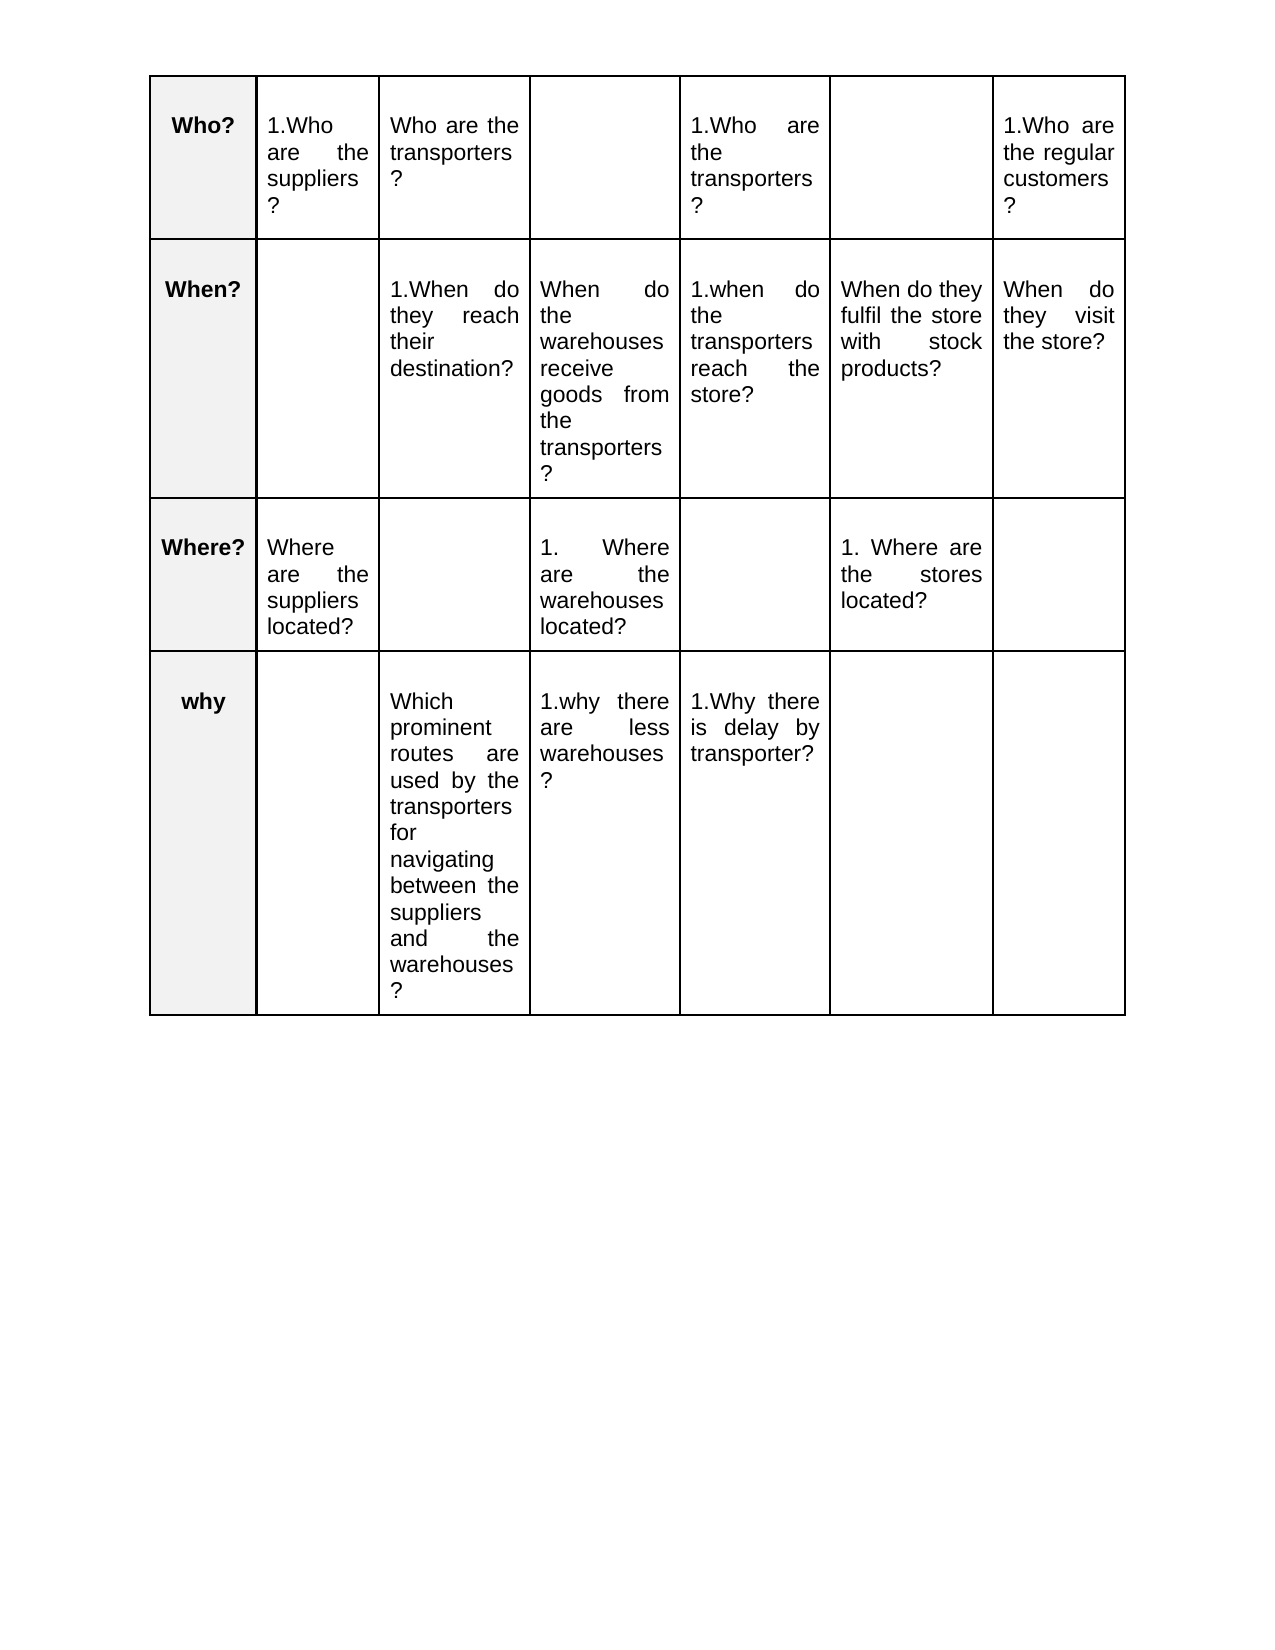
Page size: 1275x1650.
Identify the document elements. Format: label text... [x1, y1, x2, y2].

table_cell 1.when do the transporters reach the store? [681, 240, 829, 497]
table_cell [258, 240, 378, 497]
table_cell 1. Where are the stores located? [831, 499, 992, 650]
table_cell why [151, 652, 255, 1014]
table_cell [831, 77, 992, 238]
table_cell Who are the transporters? [380, 77, 529, 238]
table_cell Where? [151, 499, 255, 650]
table_cell 1.why there are less warehouses ? [531, 652, 679, 1014]
table_cell Where are the suppliers located? [258, 499, 378, 650]
table_cell [531, 77, 679, 238]
table_cell When do they fulfil the store with stock products? [831, 240, 992, 497]
table_cell [681, 499, 829, 650]
table_cell Who? [151, 77, 255, 238]
table_cell 1.When do they reach their destination? [380, 240, 529, 497]
table_cell [258, 652, 378, 1014]
table_cell [994, 652, 1124, 1014]
table_cell 1.Who are the regular customers? [994, 77, 1124, 238]
table_cell [380, 499, 529, 650]
table_cell When? [151, 240, 255, 497]
table_cell When do they visit the store? [994, 240, 1124, 497]
table_cell [994, 499, 1124, 650]
table_cell [831, 652, 992, 1014]
table_cell 1.Who are the transporters? [681, 77, 829, 238]
table_cell When do the warehouses receive goods from the transporters? [531, 240, 679, 497]
table_cell 1. Where are the warehouses located? [531, 499, 679, 650]
table_cell Which prominent routes are used by the transporters for navigating between the suppliers and the warehouses? [380, 652, 529, 1014]
table_cell 1.Why there is delay by transporter? [681, 652, 829, 1014]
table_cell 1.Who are the suppliers? [258, 77, 378, 238]
